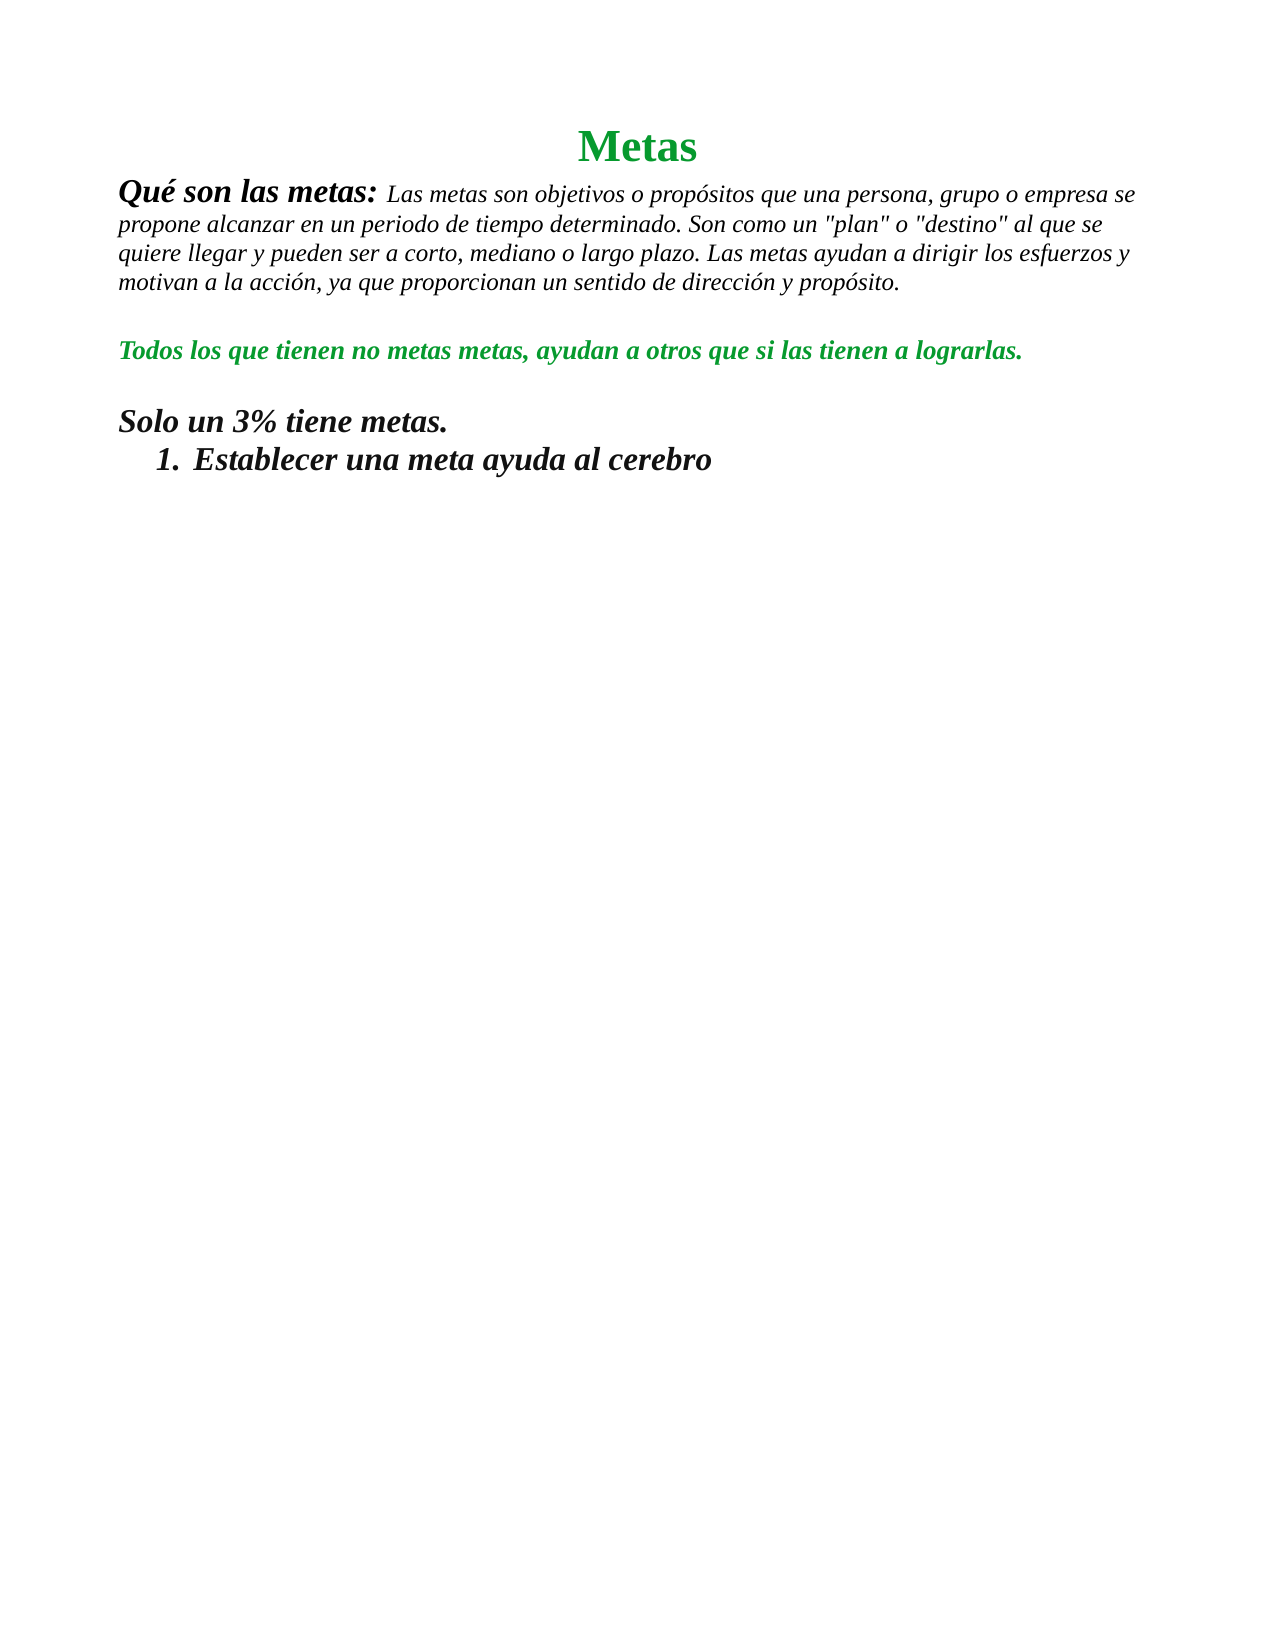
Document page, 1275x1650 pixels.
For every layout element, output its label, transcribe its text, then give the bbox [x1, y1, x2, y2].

list Establecer una meta ayuda al cerebro [156, 439, 1157, 477]
text Todos los que tienen no metas metas, ayudan a otros que si las tienen a lograrlas. [118, 334, 1157, 365]
text Solo un 3% tiene metas. [118, 401, 1157, 439]
text Qué son las metas: Las metas son objetivos o propósitos que una persona, grupo o empresa se propone alcanzar en un periodo de tiempo determinado. Son como un "plan" o "destino" al que se quiere llegar y pueden ser a corto, mediano o largo plazo. Las metas ayudan a dirigir los esfuerzos y motivan a la acción, ya que proporcionan un sentido de dirección y propósito. [118, 171, 1157, 295]
text Metas [118, 118, 1157, 171]
